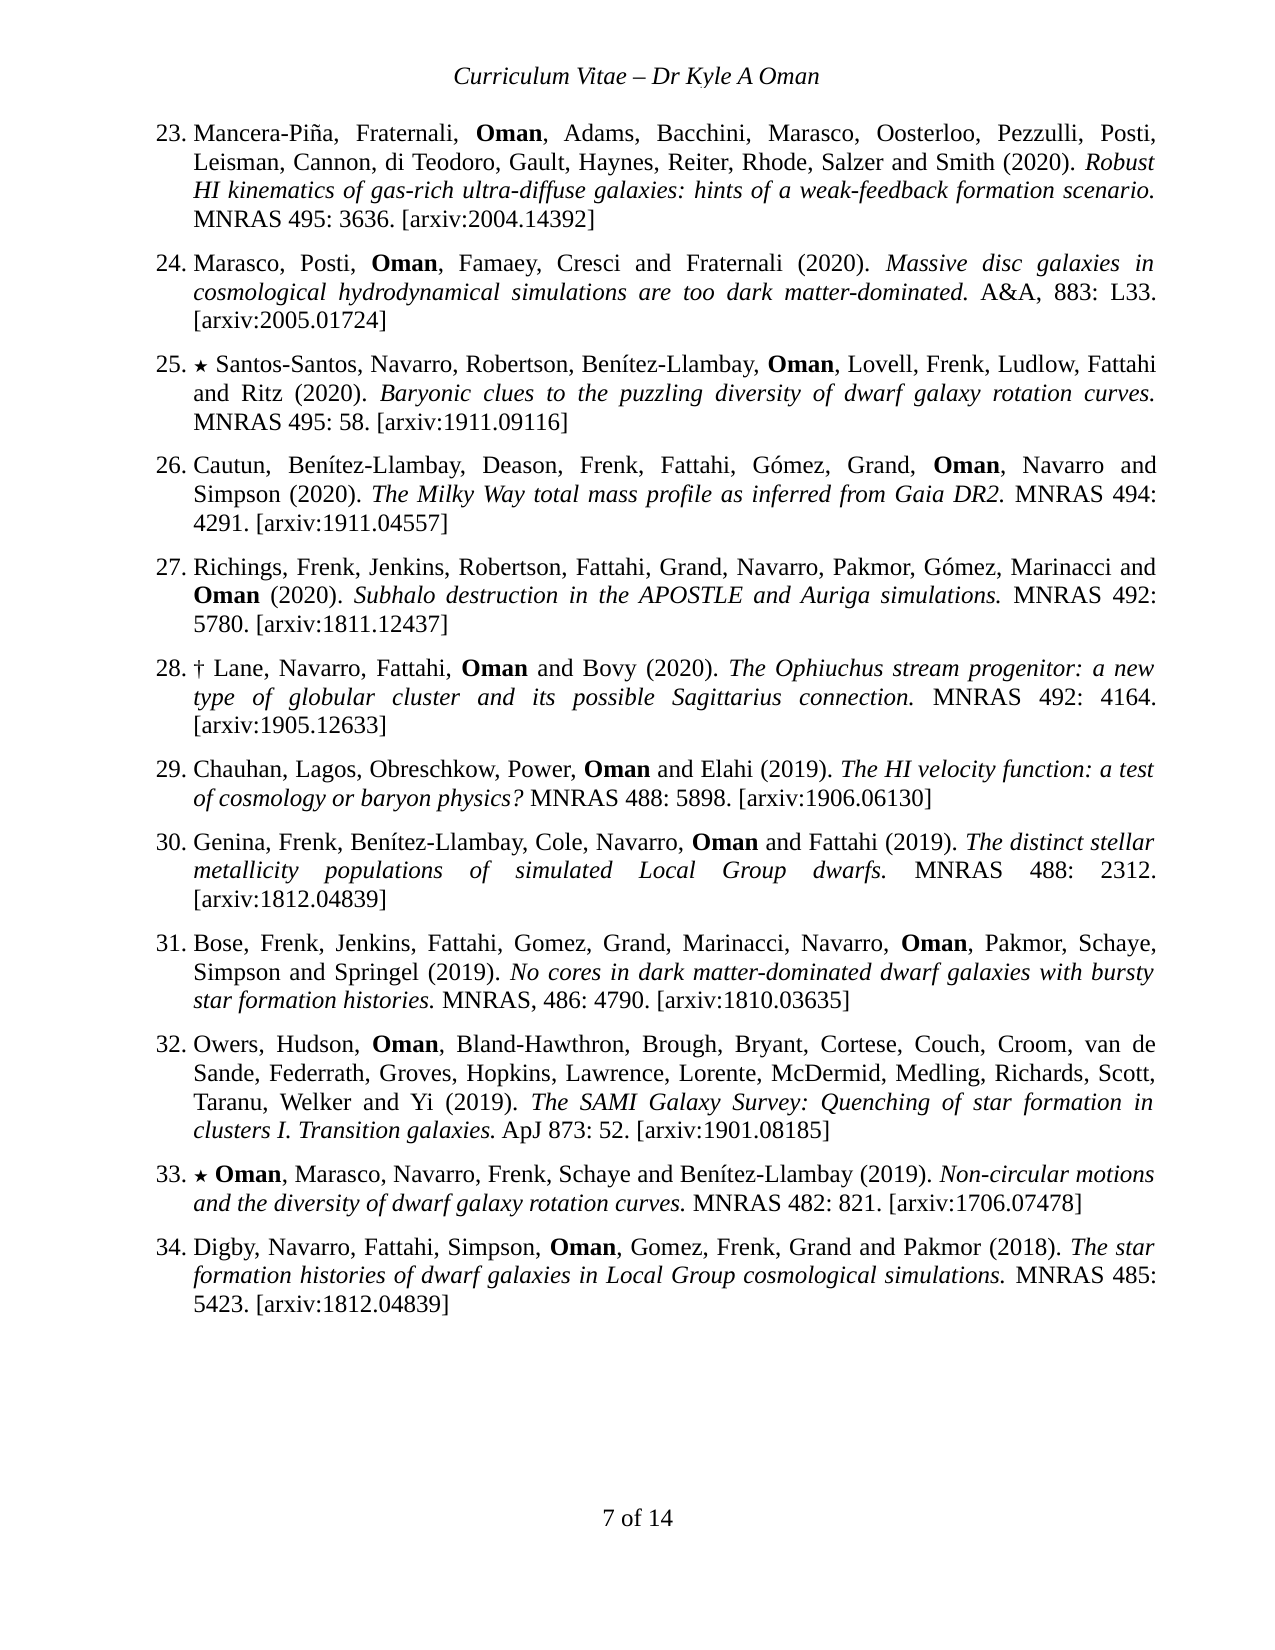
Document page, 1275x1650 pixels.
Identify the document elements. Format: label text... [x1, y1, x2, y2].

list Digby, Navarro, Fattahi, Simpson, Oman, Gomez, Frenk, Grand and Pakmor (2018). The star formation histories of dwarf galaxies in Local Group cosmological simulations. MNRAS 485: 5423. [arxiv:1812.04839] [156, 1232, 1157, 1318]
list Chauhan, Lagos, Obreschkow, Power, Oman and Elahi (2019). The HI velocity function: a test of cosmology or baryon physics? MNRAS 488: 5898. [arxiv:1906.06130] [156, 754, 1157, 812]
list ★ Santos-Santos, Navarro, Robertson, Benítez-Llambay, Oman, Lovell, Frenk, Ludlow, Fattahi and Ritz (2020). Baryonic clues to the puzzling diversity of dwarf galaxy rotation curves. MNRAS 495: 58. [arxiv:1911.09116] [156, 349, 1157, 435]
list Marasco, Posti, Oman, Famaey, Cresci and Fraternali (2020). Massive disc galaxies in cosmological hydrodynamical simulations are too dark matter-dominated. A&A, 883: L33. [arxiv:2005.01724] [156, 248, 1157, 334]
list † Lane, Navarro, Fattahi, Oman and Bovy (2020). The Ophiuchus stream progenitor: a new type of globular cluster and its possible Sagittarius connection. MNRAS 492: 4164. [arxiv:1905.12633] [156, 653, 1157, 739]
list Owers, Hudson, Oman, Bland-Hawthron, Brough, Bryant, Cortese, Couch, Croom, van de Sande, Federrath, Groves, Hopkins, Lawrence, Lorente, McDermid, Medling, Richards, Scott, Taranu, Welker and Yi (2019). The SAMI Galaxy Survey: Quenching of star formation in clusters I. Transition galaxies. ApJ 873: 52. [arxiv:1901.08185] [156, 1029, 1157, 1144]
list ★ Oman, Marasco, Navarro, Frenk, Schaye and Benítez-Llambay (2019). Non-circular motions and the diversity of dwarf galaxy rotation curves. MNRAS 482: 821. [arxiv:1706.07478] [156, 1159, 1157, 1217]
list Richings, Frenk, Jenkins, Robertson, Fattahi, Grand, Navarro, Pakmor, Gómez, Marinacci and Oman (2020). Subhalo destruction in the APOSTLE and Auriga simulations. MNRAS 492: 5780. [arxiv:1811.12437] [156, 552, 1157, 638]
list Mancera-Piña, Fraternali, Oman, Adams, Bacchini, Marasco, Oosterloo, Pezzulli, Posti, Leisman, Cannon, di Teodoro, Gault, Haynes, Reiter, Rhode, Salzer and Smith (2020). Robust HI kinematics of gas-rich ultra-diffuse galaxies: hints of a weak-feedback formation scenario. MNRAS 495: 3636. [arxiv:2004.14392] [156, 118, 1157, 233]
list Bose, Frenk, Jenkins, Fattahi, Gomez, Grand, Marinacci, Navarro, Oman, Pakmor, Schaye, Simpson and Springel (2019). No cores in dark matter-dominated dwarf galaxies with bursty star formation histories. MNRAS, 486: 4790. [arxiv:1810.03635] [156, 928, 1157, 1014]
list Cautun, Benítez-Llambay, Deason, Frenk, Fattahi, Gómez, Grand, Oman, Navarro and Simpson (2020). The Milky Way total mass profile as inferred from Gaia DR2. MNRAS 494: 4291. [arxiv:1911.04557] [156, 450, 1157, 537]
list Genina, Frenk, Benítez-Llambay, Cole, Navarro, Oman and Fattahi (2019). The distinct stellar metallicity populations of simulated Local Group dwarfs. MNRAS 488: 2312. [arxiv:1812.04839] [156, 827, 1157, 913]
